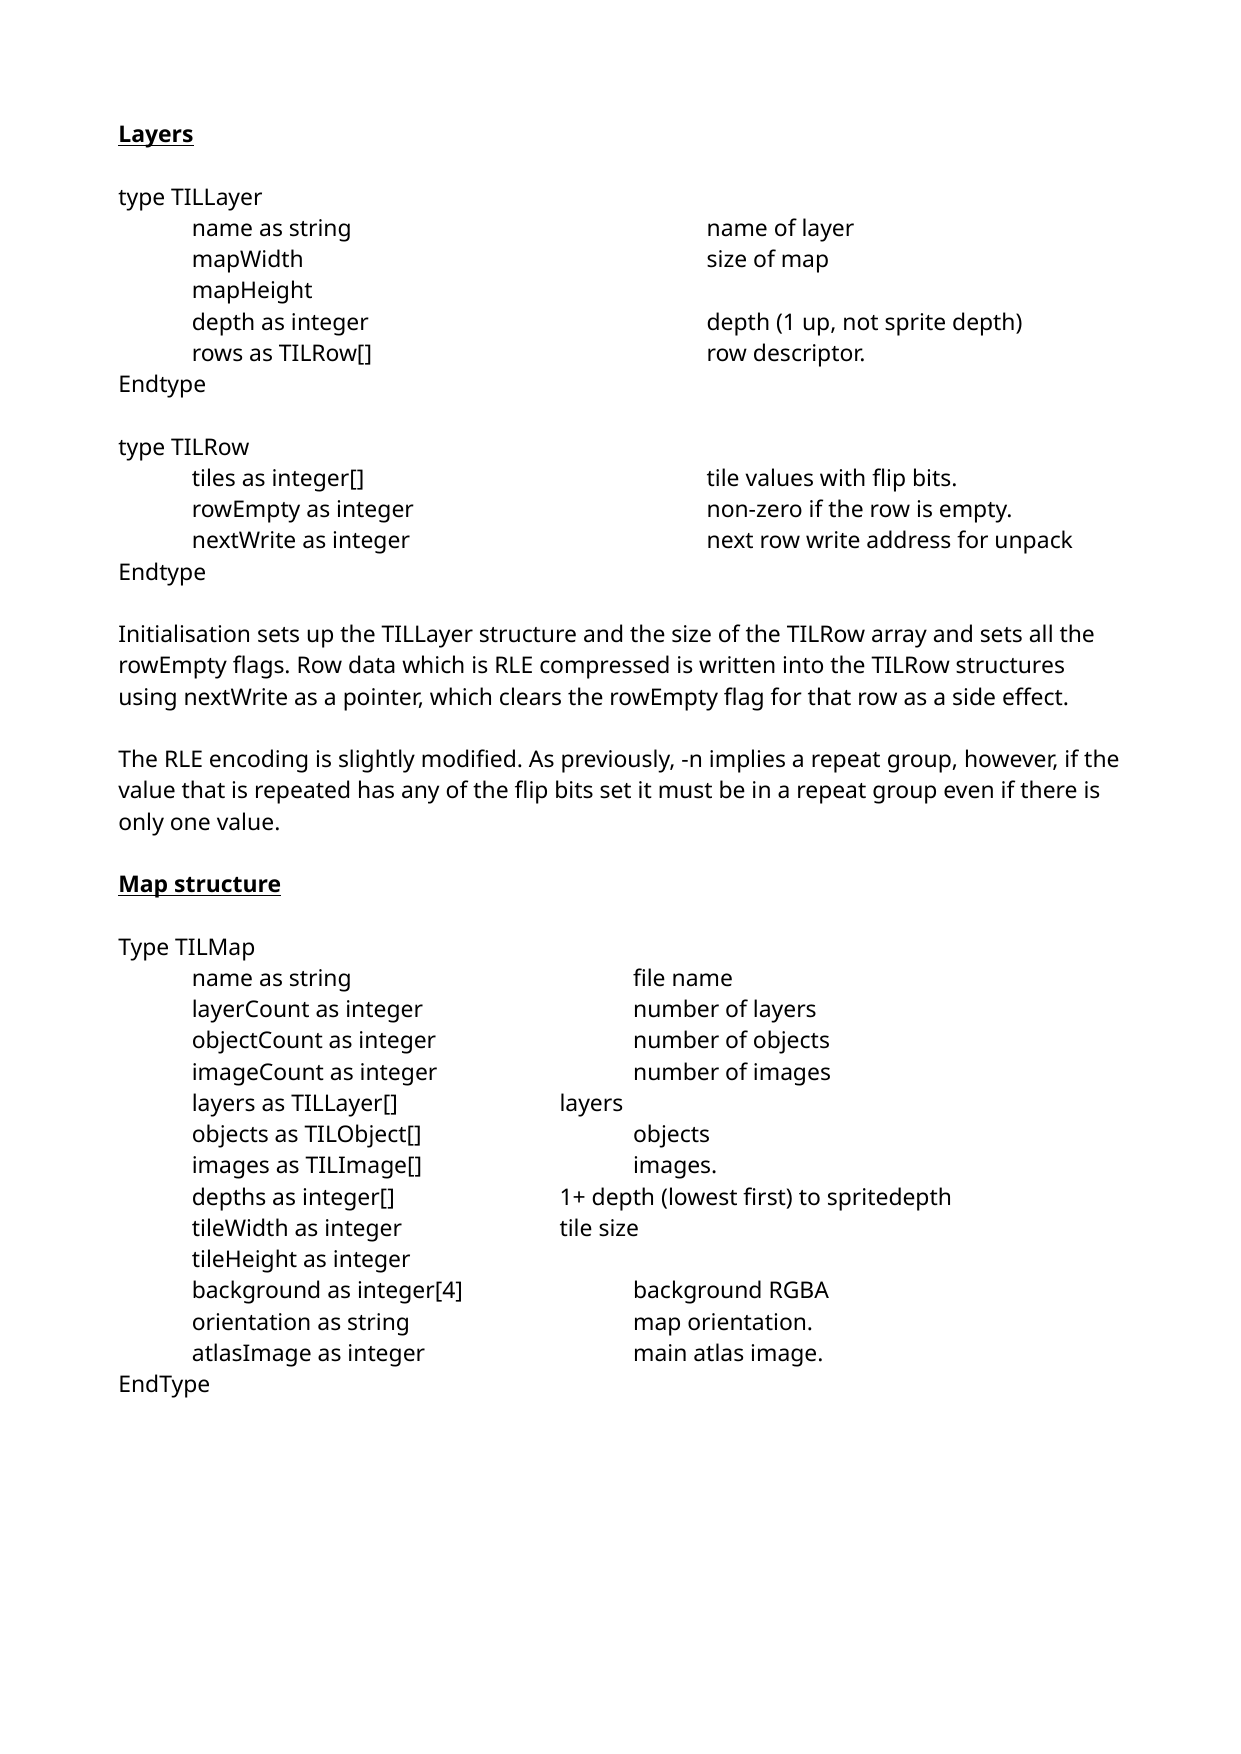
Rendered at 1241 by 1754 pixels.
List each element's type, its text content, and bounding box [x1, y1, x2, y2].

text Endtype [118, 368, 1122, 399]
text atlasImage as integer main atlas image. [118, 1337, 1122, 1368]
text tiles as integer[] tile values with flip bits. [118, 462, 1122, 493]
text Type TILMap [118, 931, 1122, 962]
text mapHeight [118, 274, 1122, 306]
text Map structure [118, 868, 1122, 899]
text tileHeight as integer [118, 1243, 1122, 1274]
text nextWrite as integer next row write address for unpack [118, 524, 1122, 556]
text mapWidth size of map [118, 243, 1122, 274]
text rows as TILRow[] row descriptor. [118, 337, 1122, 368]
text Endtype [118, 556, 1122, 587]
text name as string file name [118, 962, 1122, 993]
text type TILLayer [118, 181, 1122, 212]
text Initialisation sets up the TILLayer structure and the size of the TILRow array and sets all the rowEmpty flags. Row data which is RLE compressed is written into the TILRow structures using nextWrite as a pointer, which clears the rowEmpty flag for that row as a side effect. [118, 618, 1122, 712]
text layers as TILLayer[] layers [118, 1087, 1122, 1118]
text rowEmpty as integer non-zero if the row is empty. [118, 493, 1122, 524]
text Layers [118, 118, 1122, 149]
text imageCount as integer number of images [118, 1056, 1122, 1087]
text objects as TILObject[] objects [118, 1118, 1122, 1149]
text type TILRow [118, 431, 1122, 462]
text objectCount as integer number of objects [118, 1024, 1122, 1056]
text layerCount as integer number of layers [118, 993, 1122, 1024]
text EndType [118, 1368, 1122, 1399]
text depths as integer[] 1+ depth (lowest first) to spritedepth [118, 1181, 1122, 1212]
text depth as integer depth (1 up, not sprite depth) [118, 306, 1122, 337]
text orientation as string map orientation. [118, 1306, 1122, 1337]
text images as TILImage[] images. [118, 1149, 1122, 1181]
text tileWidth as integer tile size [118, 1212, 1122, 1243]
text background as integer[4] background RGBA [118, 1274, 1122, 1306]
text The RLE encoding is slightly modified. As previously, -n implies a repeat group, however, if the value that is repeated has any of the flip bits set it must be in a repeat group even if there is only one value. [118, 743, 1122, 837]
text name as string name of layer [118, 212, 1122, 243]
